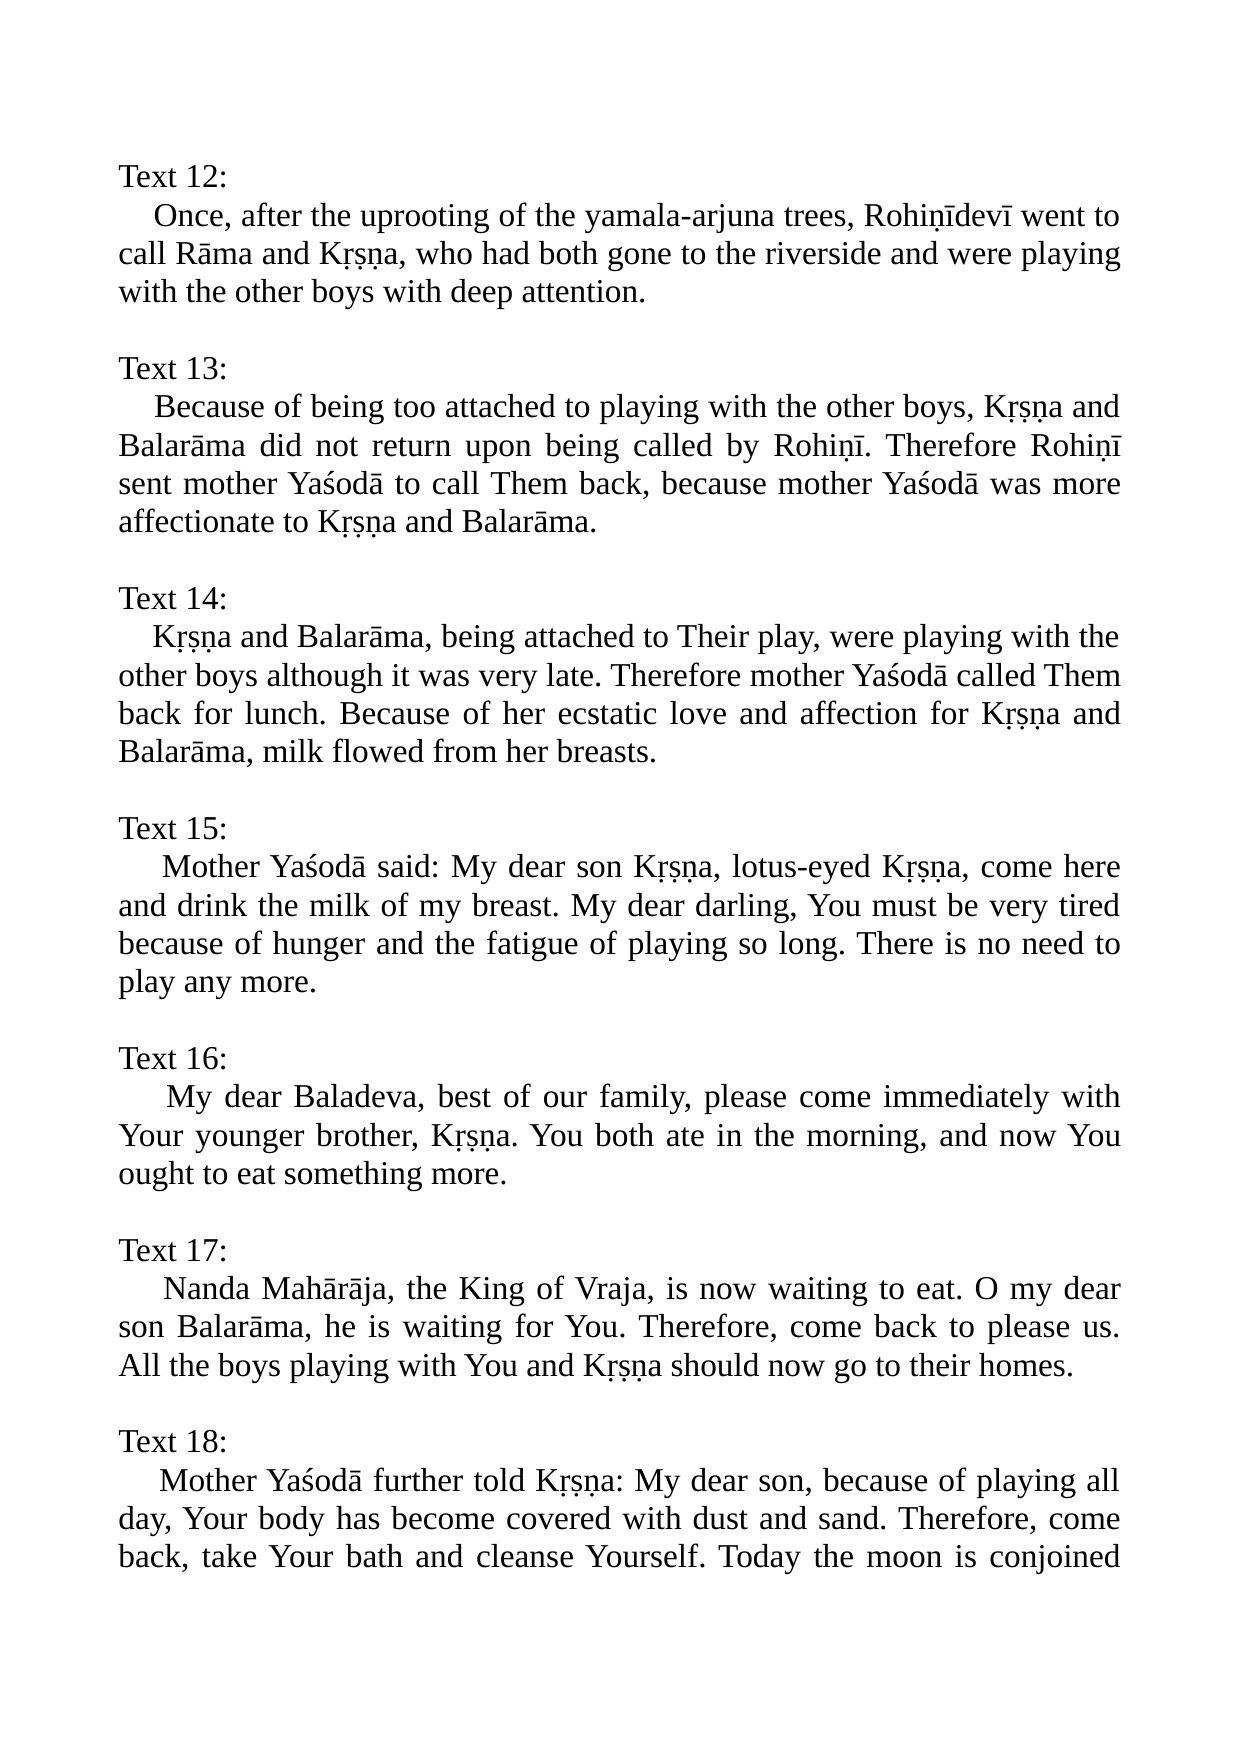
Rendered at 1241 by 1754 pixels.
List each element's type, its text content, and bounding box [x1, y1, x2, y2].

text Text 17: [118, 1230, 1122, 1268]
text Text 15: [118, 808, 1122, 846]
text My dear Baladeva, best of our family, please come immediately with Your younger brother, Kṛṣṇa. You both ate in the morning, and now You ought to eat something more. [118, 1076, 1122, 1191]
text Text 18: [118, 1421, 1122, 1460]
text Mother Yaśodā further told Kṛṣṇa: My dear son, because of playing all day, Your body has become covered with dust and sand. Therefore, come back, take Your bath and cleanse Yourself. Today the moon is conjoined [118, 1460, 1122, 1575]
text Once, after the uprooting of the yamala-arjuna trees, Rohiṇīdevī went to call Rāma and Kṛṣṇa, who had both gone to the riverside and were playing with the other boys with deep attention. [118, 195, 1122, 310]
text Text 12: [118, 156, 1122, 195]
text Text 13: [118, 348, 1122, 386]
text Because of being too attached to playing with the other boys, Kṛṣṇa and Balarāma did not return upon being called by Rohiṇī. Therefore Rohiṇī sent mother Yaśodā to call Them back, because mother Yaśodā was more affectionate to Kṛṣṇa and Balarāma. [118, 386, 1122, 540]
text Nanda Mahārāja, the King of Vraja, is now waiting to eat. O my dear son Balarāma, he is waiting for You. Therefore, come back to please us. All the boys playing with You and Kṛṣṇa should now go to their homes. [118, 1268, 1122, 1383]
text Kṛṣṇa and Balarāma, being attached to Their play, were playing with the other boys although it was very late. Therefore mother Yaśodā called Them back for lunch. Because of her ecstatic love and affection for Kṛṣṇa and Balarāma, milk flowed from her breasts. [118, 616, 1122, 770]
text Text 16: [118, 1038, 1122, 1076]
text Text 14: [118, 578, 1122, 616]
text Mother Yaśodā said: My dear son Kṛṣṇa, lotus-eyed Kṛṣṇa, come here and drink the milk of my breast. My dear darling, You must be very tired because of hunger and the fatigue of playing so long. There is no need to play any more. [118, 846, 1122, 1000]
